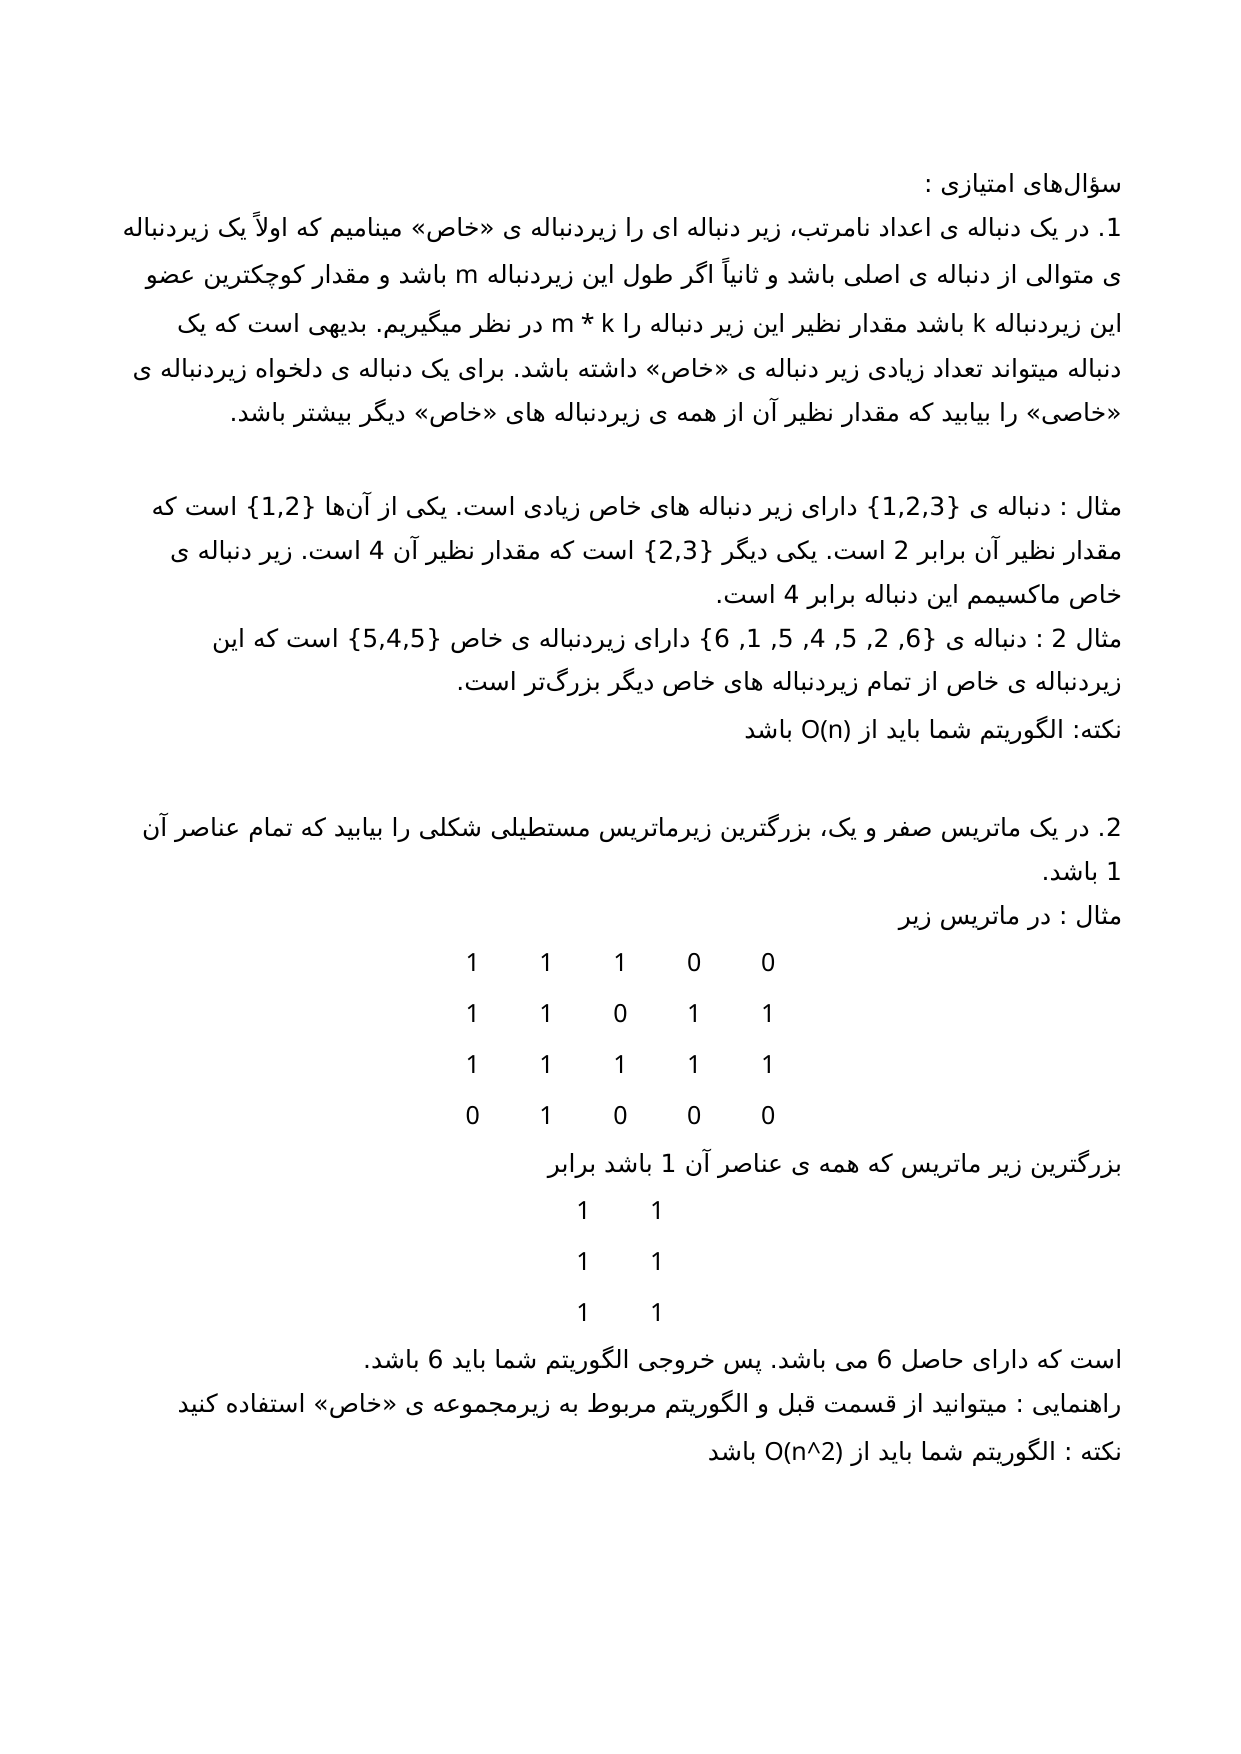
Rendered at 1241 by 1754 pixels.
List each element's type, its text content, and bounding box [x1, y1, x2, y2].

text مثال : دنباله ی {1,2,3} دارای زیر دنباله های خاص زیادی است. یکی از آن‌ها {1,2} است که مقدار نظیر آن برابر 2 است. یکی دیگر {2,3} است که مقدار نظیر آن 4 است. زیر دنباله ی خاص ماکسیمم این دنباله برابر 4 است. [118, 492, 1122, 609]
text 2. در یک ماتریس صفر و یک، بزرگترین زیرماتریس مستطیلی شکلی را بیابید که تمام عناصر آن 1 باشد. [118, 813, 1122, 886]
text نکته: الگوریتم شما باید از O(n) باشد [118, 711, 1122, 745]
text 1 1 1 0 0 [118, 944, 1122, 979]
text سؤال‌های امتیازی : [118, 169, 1122, 198]
text است که دارای حاصل 6 می باشد. پس خروجی الگوریتم شما باید 6 باشد. [118, 1346, 1122, 1375]
text 0 1 0 0 0 [118, 1098, 1122, 1132]
text مثال : در ماتریس زیر [118, 901, 1122, 930]
text 1 1 [118, 1243, 1122, 1278]
text 1. در یک دنباله ی اعداد نامرتب، زیر دنباله ای را زیردنباله ی «خاص» مینامیم که اولاً یک زیردنباله ی متوالی از دنباله ی اصلی باشد و ثانیاً اگر طول این زیردنباله m باشد و مقدار کوچکترین عضو این زیردنباله k باشد مقدار نظیر این زیر دنباله را m * k در نظر میگیریم. بدیهی است که یک دنباله میتواند تعداد زیادی زیر دنباله ی «خاص» داشته باشد. برای یک دنباله ی دلخواه زیردنباله ی «خاصی» را بیابید که مقدار نظیر آن از همه ی زیردنباله های «خاص» دیگر بیشتر باشد. [118, 213, 1122, 427]
text راهنمایی : میتوانید از قسمت قبل و الگوریتم مربوط به زیرمجموعه ی «خاص» استفاده کنید [118, 1389, 1122, 1418]
text بزرگترین زیر ماتریس که همه ی عناصر آن 1 باشد برابر [118, 1149, 1122, 1178]
text 1 1 0 1 1 [118, 996, 1122, 1030]
text مثال 2 : دنباله ی {6, 2, 5, 4, 5, 1, 6} دارای زیردنباله ی خاص {5,4,5} است که این زیردنباله ی خاص از تمام زیردنباله های خاص دیگر بزرگ‌تر است. [118, 624, 1122, 697]
text 1 1 [118, 1294, 1122, 1329]
text 1 1 1 1 1 [118, 1047, 1122, 1081]
text نکته : الگوریتم شما باید از O(n^2) باشد [118, 1433, 1122, 1467]
text 1 1 [118, 1192, 1122, 1227]
